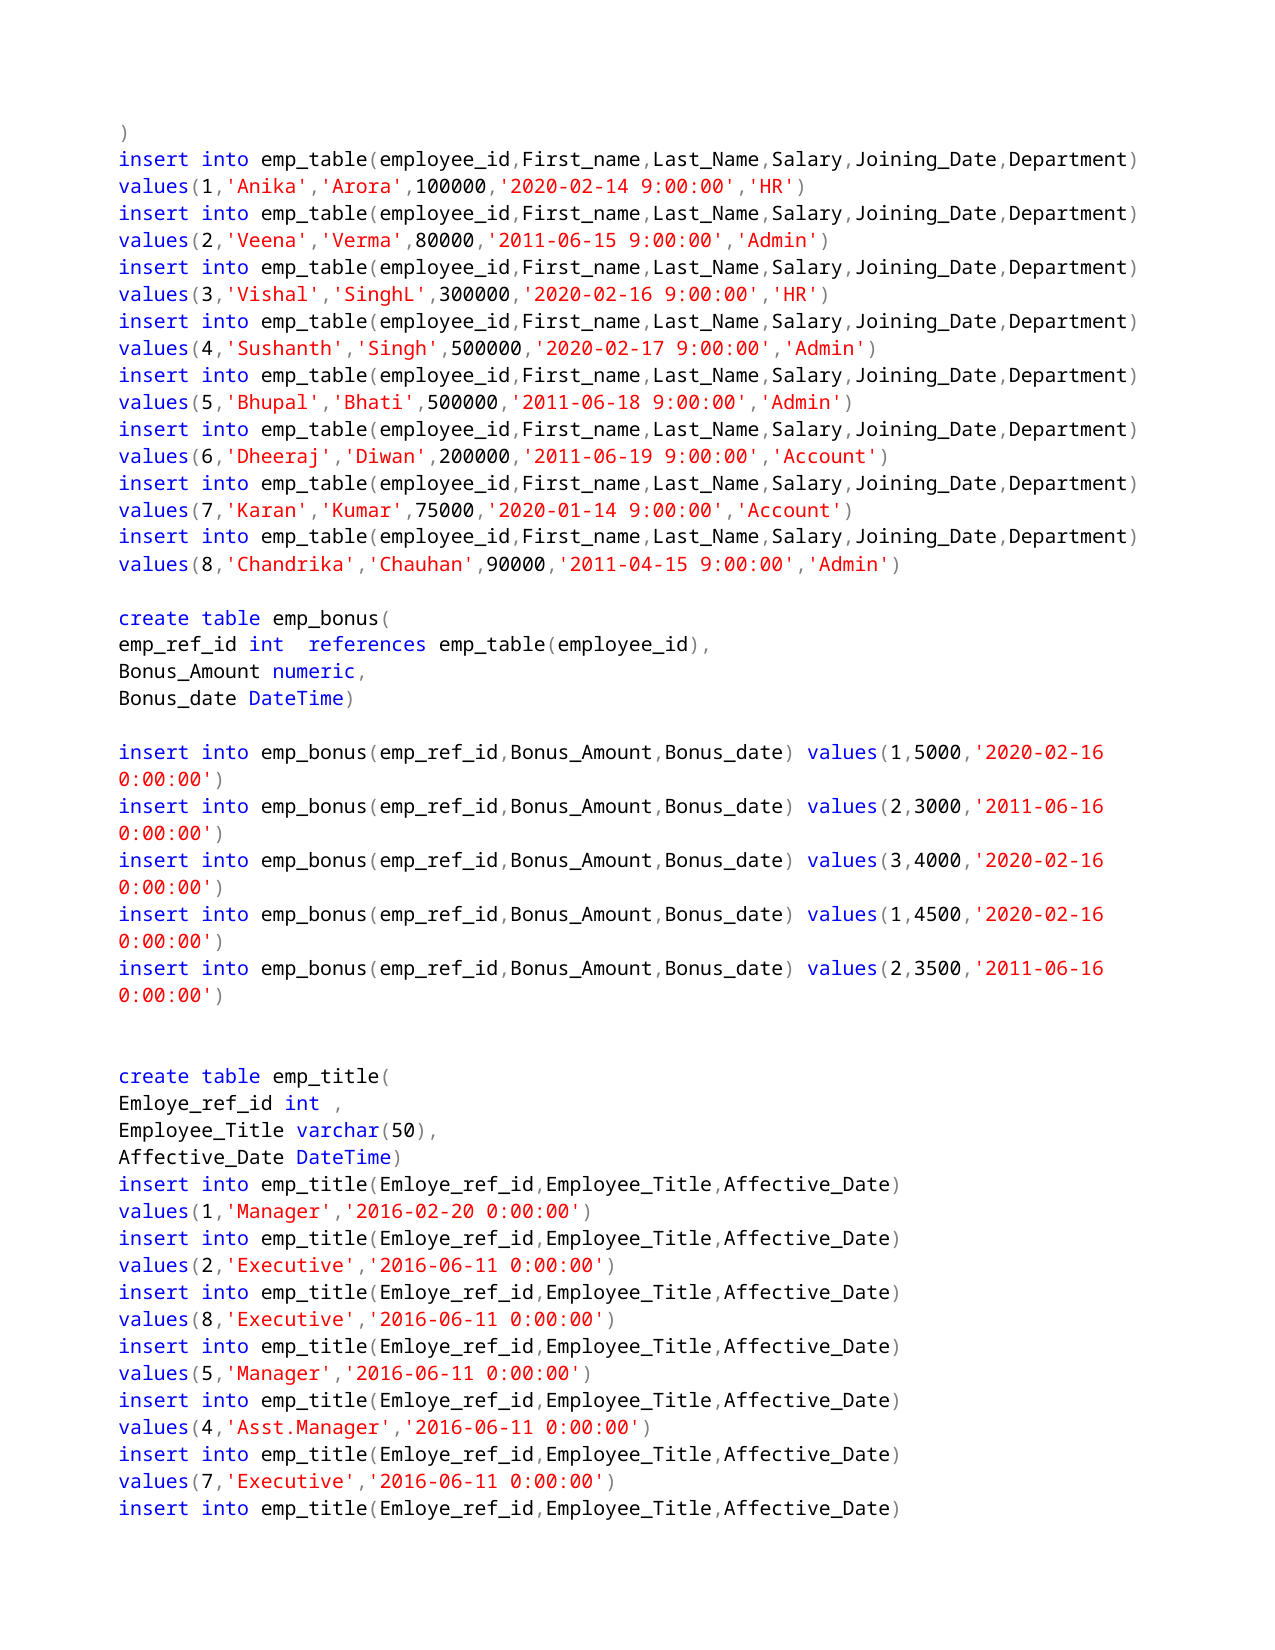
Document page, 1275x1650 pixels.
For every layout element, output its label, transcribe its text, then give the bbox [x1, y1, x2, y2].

text insert into emp_table(employee_id,First_name,Last_Name,Salary,Joining_Date,Department) [118, 415, 1157, 442]
text insert into emp_table(employee_id,First_name,Last_Name,Salary,Joining_Date,Department) [118, 253, 1157, 280]
text emp_ref_id int references emp_table(employee_id), [118, 631, 1157, 658]
text insert into emp_title(Emloye_ref_id,Employee_Title,Affective_Date) values(8,'Executive','2016-06-11 0:00:00') [118, 1278, 1157, 1332]
text insert into emp_bonus(emp_ref_id,Bonus_Amount,Bonus_date) values(2,3000,'2011-06-16 0:00:00') [118, 793, 1157, 847]
text insert into emp_title(Emloye_ref_id,Employee_Title,Affective_Date) values(2,'Executive','2016-06-11 0:00:00') [118, 1224, 1157, 1278]
text Affective_Date DateTime) [118, 1143, 1157, 1170]
text insert into emp_table(employee_id,First_name,Last_Name,Salary,Joining_Date,Department) [118, 145, 1157, 172]
text insert into emp_bonus(emp_ref_id,Bonus_Amount,Bonus_date) values(3,4000,'2020-02-16 0:00:00') [118, 847, 1157, 901]
text insert into emp_title(Emloye_ref_id,Employee_Title,Affective_Date) values(4,'Asst.Manager','2016-06-11 0:00:00') [118, 1386, 1157, 1440]
text insert into emp_title(Emloye_ref_id,Employee_Title,Affective_Date) values(5,'Manager','2016-06-11 0:00:00') [118, 1332, 1157, 1386]
text insert into emp_bonus(emp_ref_id,Bonus_Amount,Bonus_date) values(2,3500,'2011-06-16 0:00:00') [118, 954, 1157, 1008]
text insert into emp_table(employee_id,First_name,Last_Name,Salary,Joining_Date,Department) [118, 199, 1157, 226]
text insert into emp_bonus(emp_ref_id,Bonus_Amount,Bonus_date) values(1,4500,'2020-02-16 0:00:00') [118, 901, 1157, 954]
text insert into emp_title(Emloye_ref_id,Employee_Title,Affective_Date) values(7,'Executive','2016-06-11 0:00:00') [118, 1440, 1157, 1494]
text values(6,'Dheeraj','Diwan',200000,'2011-06-19 9:00:00','Account') [118, 442, 1157, 469]
text insert into emp_table(employee_id,First_name,Last_Name,Salary,Joining_Date,Department) [118, 361, 1157, 388]
text values(1,'Anika','Arora',100000,'2020-02-14 9:00:00','HR') [118, 172, 1157, 199]
text insert into emp_title(Emloye_ref_id,Employee_Title,Affective_Date) values(1,'Manager','2016-02-20 0:00:00') [118, 1170, 1157, 1224]
text values(4,'Sushanth','Singh',500000,'2020-02-17 9:00:00','Admin') [118, 334, 1157, 361]
text Bonus_Amount numeric, [118, 658, 1157, 685]
text values(5,'Bhupal','Bhati',500000,'2011-06-18 9:00:00','Admin') [118, 388, 1157, 415]
text ) [118, 118, 1157, 145]
text Bonus_date DateTime) [118, 685, 1157, 712]
text Employee_Title varchar(50), [118, 1116, 1157, 1143]
text create table emp_bonus( [118, 604, 1157, 631]
text insert into emp_bonus(emp_ref_id,Bonus_Amount,Bonus_date) values(1,5000,'2020-02-16 0:00:00') [118, 739, 1157, 793]
text values(8,'Chandrika','Chauhan',90000,'2011-04-15 9:00:00','Admin') [118, 550, 1157, 577]
text insert into emp_table(employee_id,First_name,Last_Name,Salary,Joining_Date,Department) [118, 307, 1157, 334]
text Emloye_ref_id int , [118, 1089, 1157, 1116]
text values(2,'Veena','Verma',80000,'2011-06-15 9:00:00','Admin') [118, 226, 1157, 253]
text values(7,'Karan','Kumar',75000,'2020-01-14 9:00:00','Account') [118, 496, 1157, 523]
text insert into emp_table(employee_id,First_name,Last_Name,Salary,Joining_Date,Department) [118, 469, 1157, 496]
text insert into emp_title(Emloye_ref_id,Employee_Title,Affective_Date) [118, 1494, 1157, 1521]
text create table emp_title( [118, 1062, 1157, 1089]
text values(3,'Vishal','SinghL',300000,'2020-02-16 9:00:00','HR') [118, 280, 1157, 307]
text insert into emp_table(employee_id,First_name,Last_Name,Salary,Joining_Date,Department) [118, 523, 1157, 550]
